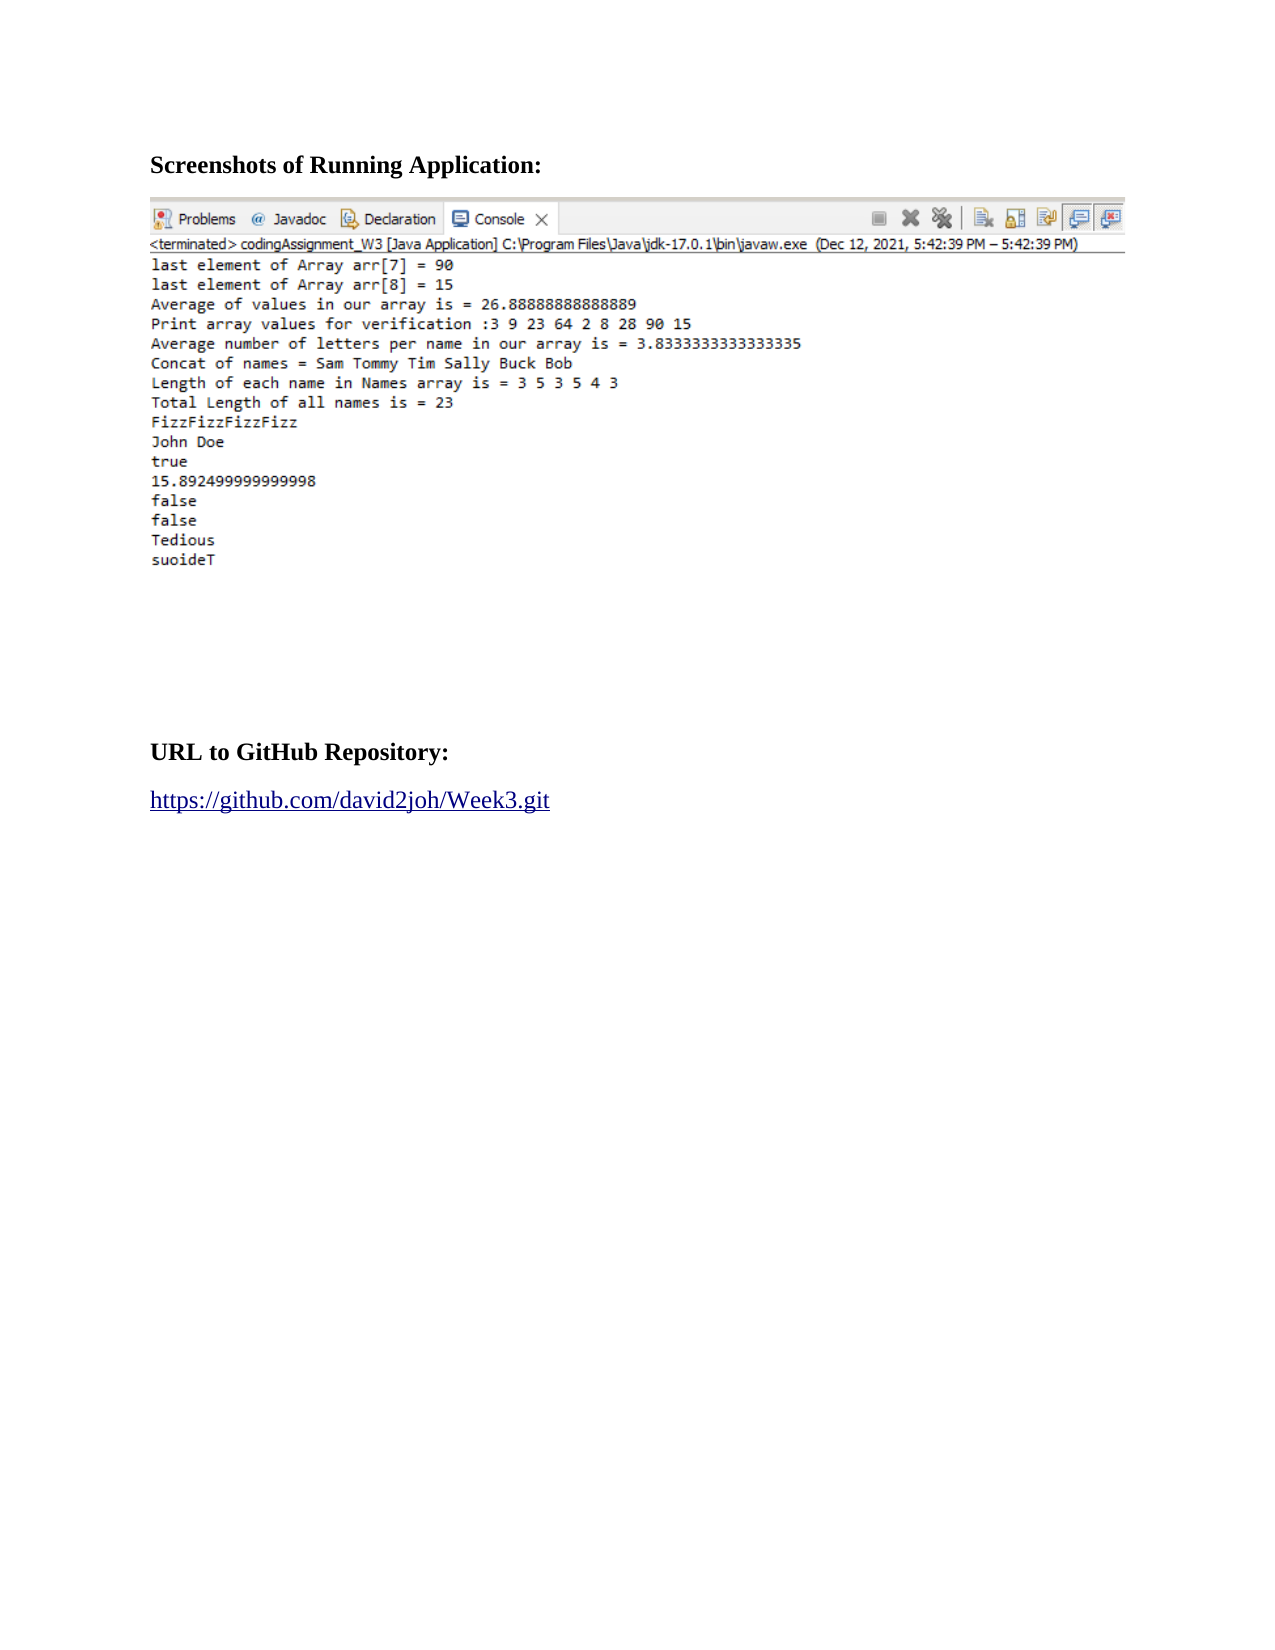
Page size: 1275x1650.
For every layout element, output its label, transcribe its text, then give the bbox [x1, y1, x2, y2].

text https://github.com/david2joh/Week3.git [150, 785, 1125, 813]
text URL to GitHub Repository: [150, 737, 1125, 766]
text Screenshots of Running Application: [150, 150, 1125, 179]
picture [150, 197, 1125, 573]
